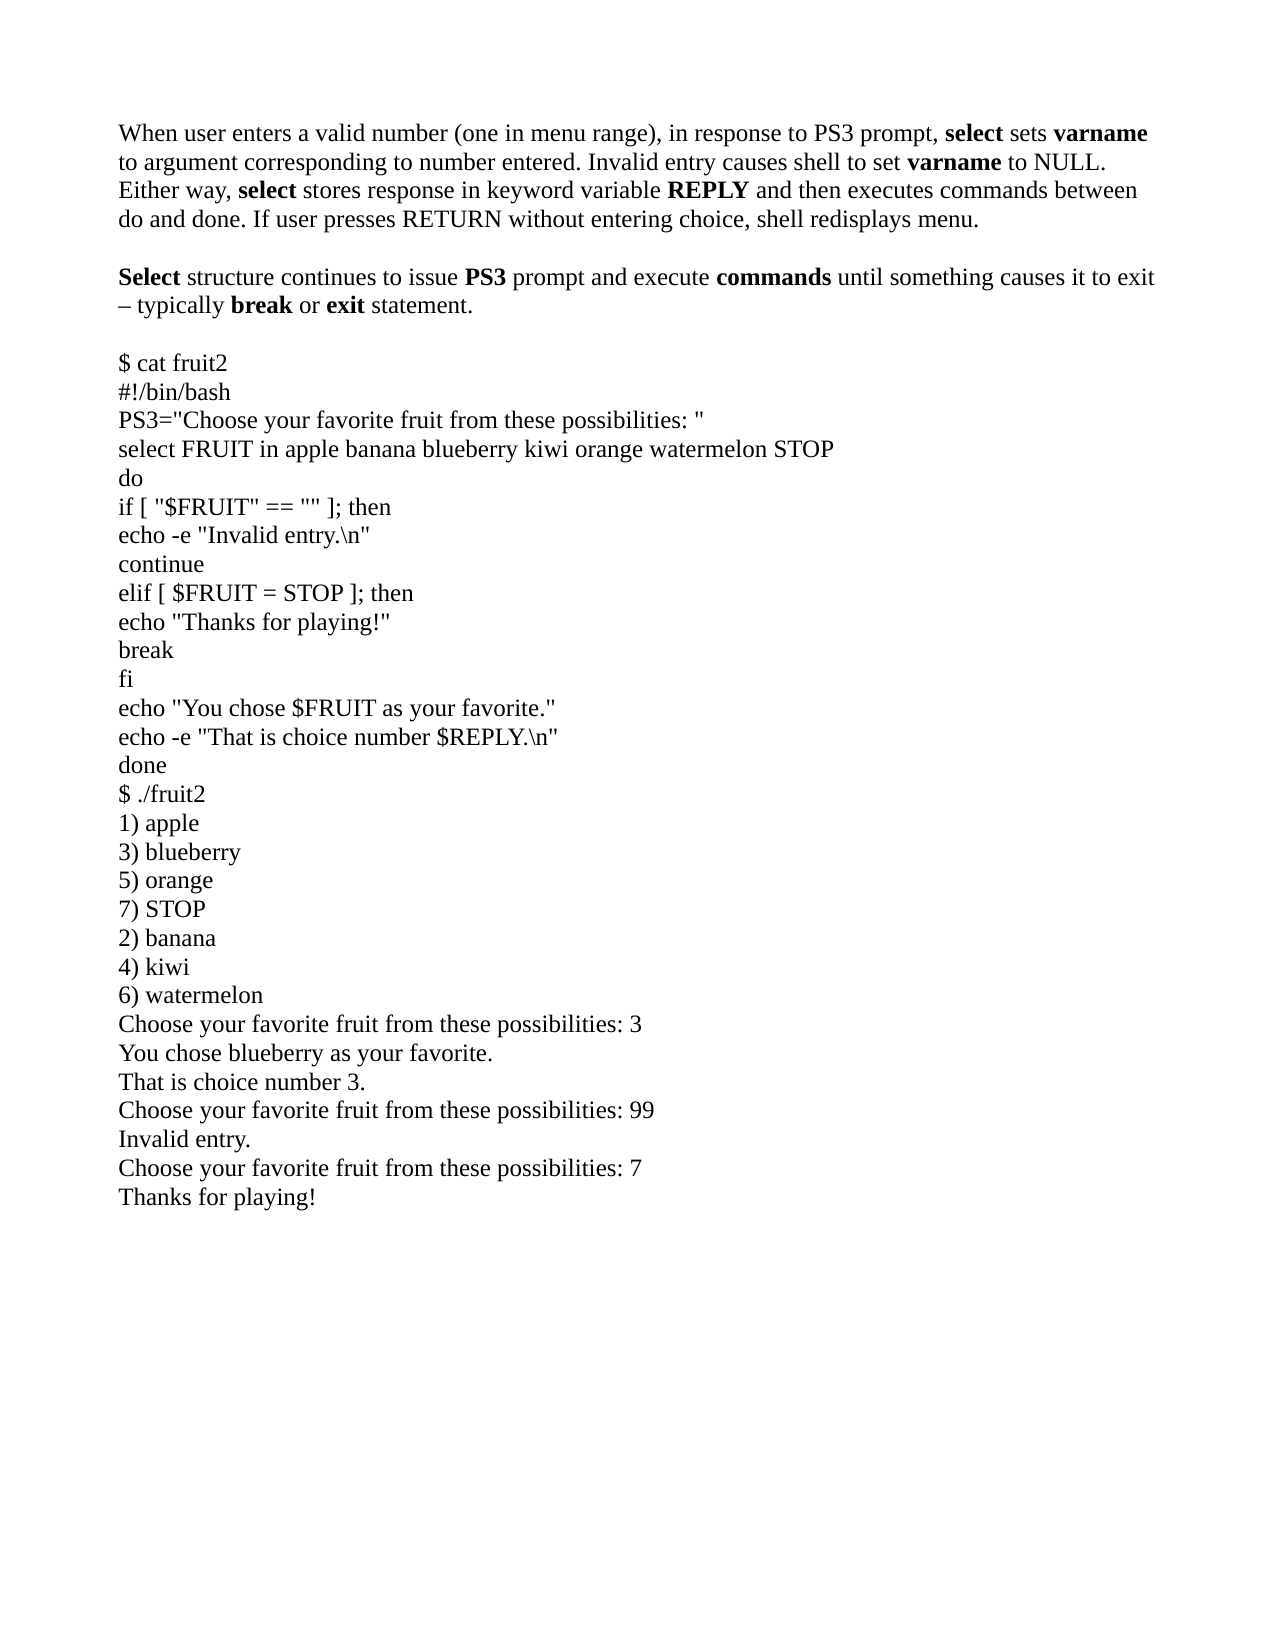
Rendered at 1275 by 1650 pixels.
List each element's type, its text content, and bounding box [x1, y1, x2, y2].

text 2) banana [118, 923, 1157, 952]
text $ cat fruit2 [118, 348, 1157, 377]
text break [118, 636, 1157, 664]
text 6) watermelon [118, 981, 1157, 1009]
text 1) apple [118, 808, 1157, 837]
text echo "You chose $FRUIT as your favorite." [118, 693, 1157, 722]
text Choose your favorite fruit from these possibilities: 3 [118, 1009, 1157, 1038]
text echo -e "That is choice number $REPLY.\n" [118, 722, 1157, 751]
text echo -e "Invalid entry.\n" [118, 521, 1157, 549]
text That is choice number 3. [118, 1067, 1157, 1096]
text echo "Thanks for playing!" [118, 607, 1157, 636]
text Choose your favorite fruit from these possibilities: 7 [118, 1153, 1157, 1182]
text elif [ $FRUIT = STOP ]; then [118, 578, 1157, 607]
text Choose your favorite fruit from these possibilities: 99 [118, 1096, 1157, 1124]
text 4) kiwi [118, 952, 1157, 981]
text do [118, 463, 1157, 492]
text Invalid entry. [118, 1124, 1157, 1153]
text fi [118, 664, 1157, 693]
text PS3="Choose your favorite fruit from these possibilities: " [118, 406, 1157, 434]
text done [118, 751, 1157, 779]
text if [ "$FRUIT" == "" ]; then [118, 492, 1157, 521]
text When user enters a valid number (one in menu range), in response to PS3 prompt, select sets varname to argument corresponding to number entered. Invalid entry causes shell to set varname to NULL. Either way, select stores response in keyword variable REPLY and then executes commands between do and done. If user presses RETURN without entering choice, shell redisplays menu. [118, 118, 1157, 233]
text select FRUIT in apple banana blueberry kiwi orange watermelon STOP [118, 434, 1157, 463]
text 7) STOP [118, 894, 1157, 923]
text 3) blueberry [118, 837, 1157, 866]
text 5) orange [118, 866, 1157, 894]
text $ ./fruit2 [118, 779, 1157, 808]
text Select structure continues to issue PS3 prompt and execute commands until something causes it to exit – typically break or exit statement. [118, 262, 1157, 319]
text Thanks for playing! [118, 1182, 1157, 1211]
text continue [118, 549, 1157, 578]
text You chose blueberry as your favorite. [118, 1038, 1157, 1067]
text #!/bin/bash [118, 377, 1157, 406]
